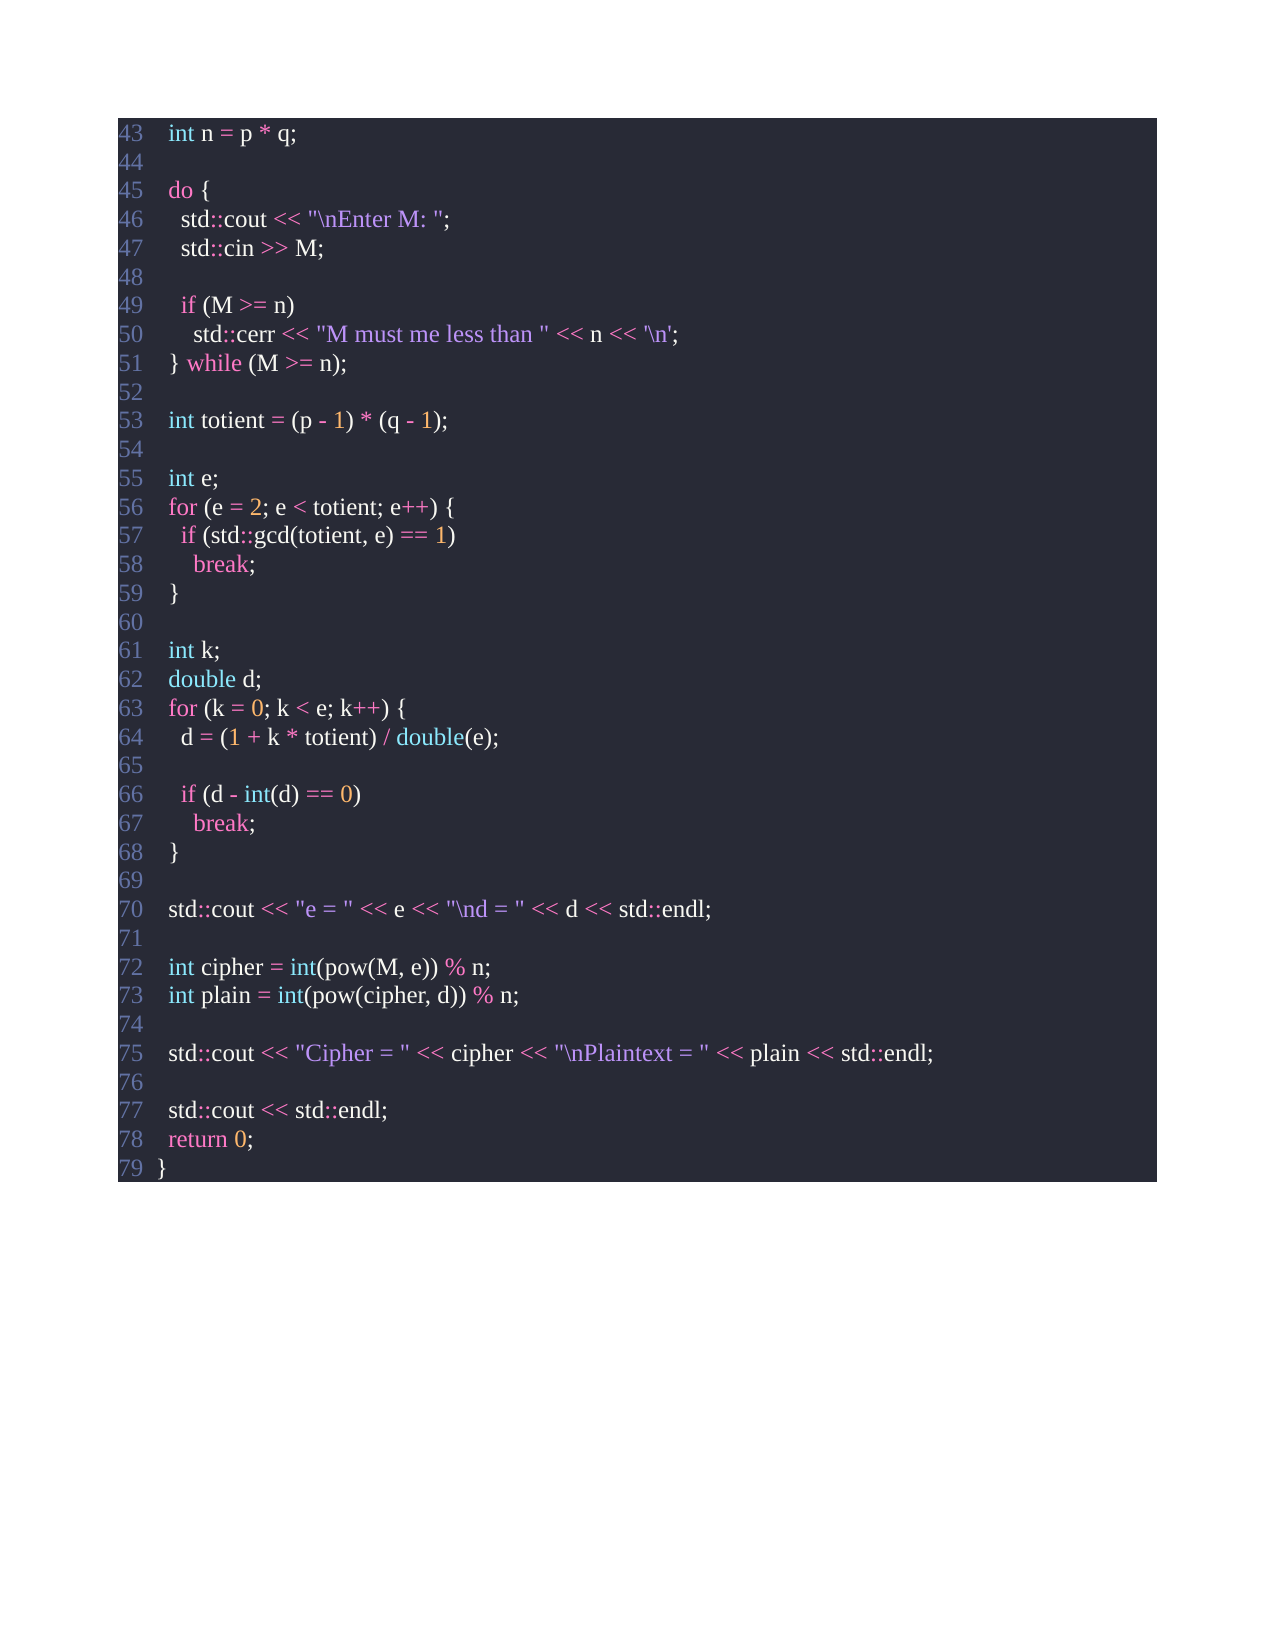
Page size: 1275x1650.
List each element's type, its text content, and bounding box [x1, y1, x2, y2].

text 53 int totient = (p - 1) * (q - 1); [118, 406, 1157, 434]
text 57 if (std::gcd(totient, e) == 1) [118, 521, 1157, 549]
text 51 } while (M >= n); [118, 348, 1157, 377]
text 71 [118, 923, 1157, 952]
text 47 std::cin >> M; [118, 233, 1157, 262]
text 45 do { [118, 176, 1157, 204]
text 62 double d; [118, 664, 1157, 693]
text 63 for (k = 0; k < e; k++) { [118, 693, 1157, 722]
text 74 [118, 1009, 1157, 1038]
text 66 if (d - int(d) == 0) [118, 779, 1157, 808]
text 64 d = (1 + k * totient) / double(e); [118, 722, 1157, 751]
text 77 std::cout << std::endl; [118, 1096, 1157, 1124]
text 70 std::cout << "e = " << e << "\nd = " << d << std::endl; [118, 894, 1157, 923]
text 61 int k; [118, 636, 1157, 664]
text 50 std::cerr << "M must me less than " << n << '\n'; [118, 319, 1157, 348]
text 55 int e; [118, 463, 1157, 492]
text 52 [118, 377, 1157, 406]
text 46 std::cout << "\nEnter M: "; [118, 204, 1157, 233]
text 58 break; [118, 549, 1157, 578]
text 68 } [118, 837, 1157, 866]
text 48 [118, 262, 1157, 291]
text 73 int plain = int(pow(cipher, d)) % n; [118, 981, 1157, 1009]
text 67 break; [118, 808, 1157, 837]
text 56 for (e = 2; e < totient; e++) { [118, 492, 1157, 521]
text 49 if (M >= n) [118, 291, 1157, 319]
text 78 return 0; [118, 1124, 1157, 1153]
text 60 [118, 607, 1157, 636]
text 76 [118, 1067, 1157, 1096]
text 44 [118, 147, 1157, 176]
text 43 int n = p * q; [118, 118, 1157, 147]
text 79 } [118, 1153, 1157, 1182]
text 59 } [118, 578, 1157, 607]
text 54 [118, 434, 1157, 463]
text 65 [118, 751, 1157, 779]
text 69 [118, 866, 1157, 894]
text 72 int cipher = int(pow(M, e)) % n; [118, 952, 1157, 981]
text 75 std::cout << "Cipher = " << cipher << "\nPlaintext = " << plain << std::endl; [118, 1038, 1157, 1067]
